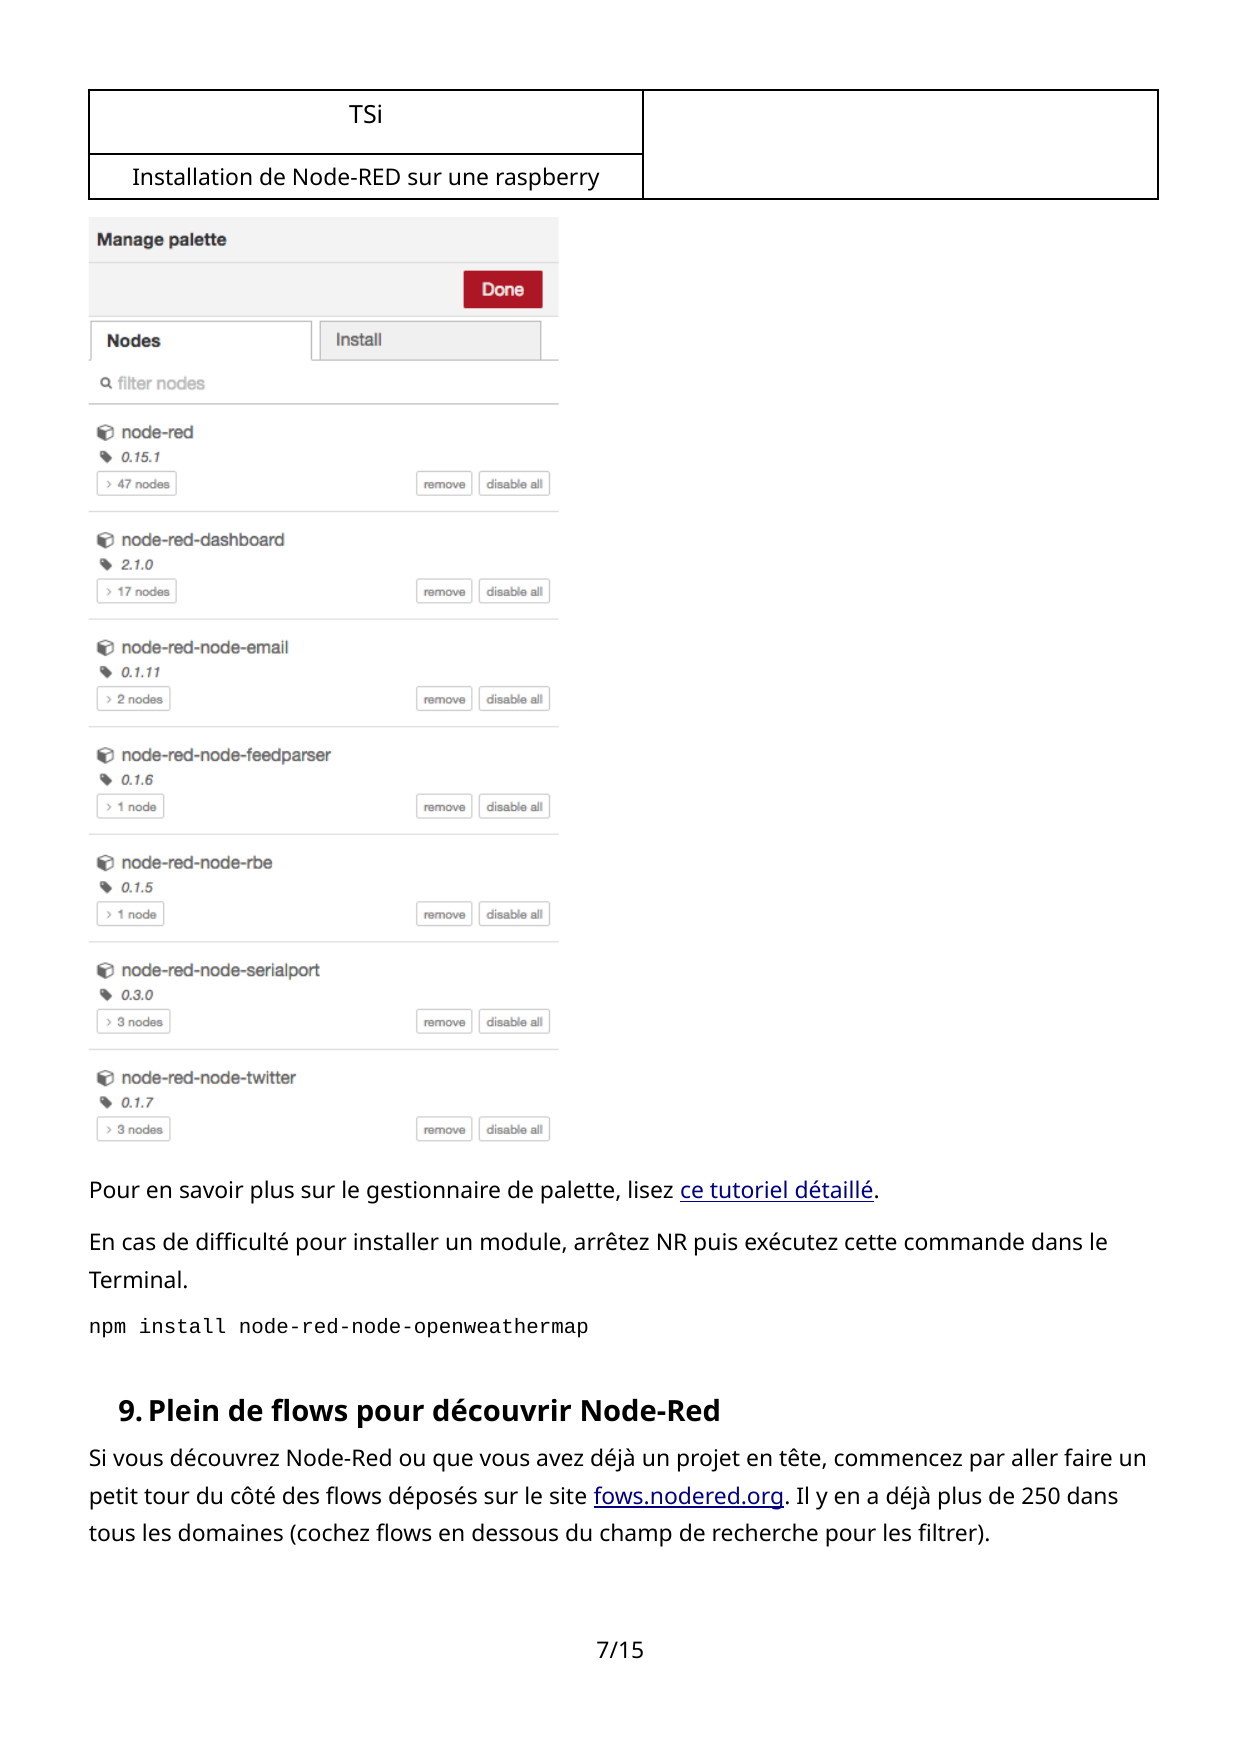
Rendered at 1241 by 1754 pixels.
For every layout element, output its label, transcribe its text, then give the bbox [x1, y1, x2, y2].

subtitle Plein de flows pour découvrir Node-Red [118, 1390, 1152, 1429]
text En cas de difficulté pour installer un module, arrêtez NR puis exécutez cette commande dans le Terminal. [88, 1226, 1152, 1295]
text Si vous découvrez Node-Red ou que vous avez déjà un projet en tête, commencez par aller faire un petit tour du côté des flows déposés sur le site fows.nodered.org. Il y en a déjà plus de 250 dans tous les domaines (cochez flows en dessous du champ de recherche pour les filtrer). [88, 1442, 1152, 1548]
picture [88, 217, 559, 1154]
text npm install node-red-node-openweathermap [88, 1316, 1152, 1339]
text Pour en savoir plus sur le gestionnaire de palette, lisez ce tutoriel détaillé. [88, 1174, 1152, 1206]
